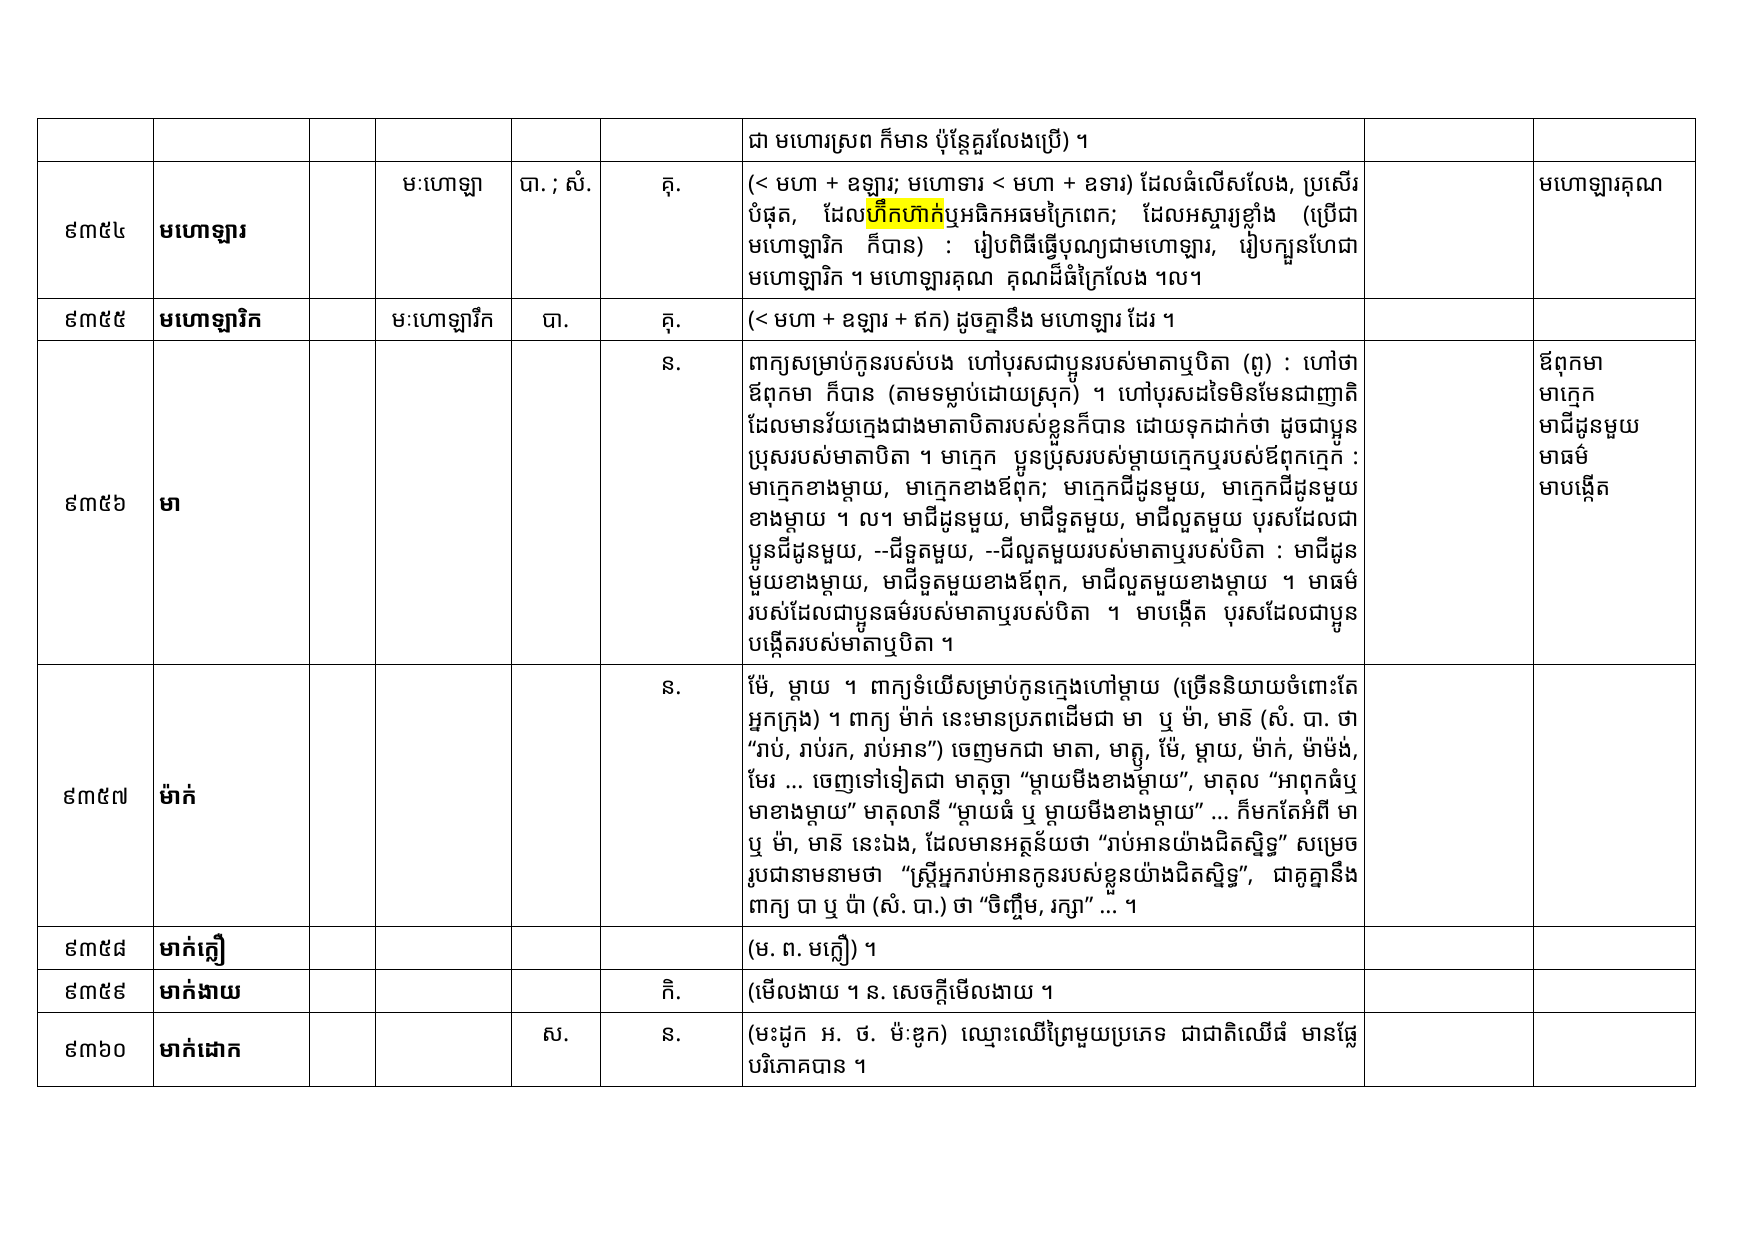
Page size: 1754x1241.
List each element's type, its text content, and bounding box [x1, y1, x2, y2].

table_cell [376, 970, 511, 1012]
table_cell មហោឡារ​គុណ [1534, 162, 1695, 297]
table_cell [154, 119, 309, 161]
table_cell ឪពុក​មា មា​ក្មេក មា​ជីដូន​មួយ មា​ធម៌ មា​បង្កើត [1534, 341, 1695, 664]
table_cell [1534, 665, 1695, 926]
table_cell មាក់ងាយ [154, 970, 309, 1012]
table_cell (ម. ព. មក្លឿ) ។ [743, 927, 1364, 969]
table_cell [376, 119, 511, 161]
table_cell ៩៣៥៩ [38, 970, 153, 1012]
table_cell [310, 927, 375, 969]
table_cell បា. [512, 299, 600, 340]
table_cell មាក់ដោក [154, 1013, 309, 1086]
table_cell (< មហា + ឧឡារ + ឥក) ដូច​គ្នា​នឹង មហោឡារ ដែរ ។ [743, 299, 1364, 340]
table_cell (មើល​ងាយ ។ ន. សេចក្ដី​មើលងាយ ។ [743, 970, 1364, 1012]
table_cell [512, 341, 600, 664]
table_cell [1534, 970, 1695, 1012]
table_cell ន. [601, 1013, 742, 1086]
table_cell [1365, 970, 1533, 1012]
table_cell មាក់ក្លឿ [154, 927, 309, 969]
table_cell ៩៣៦០ [38, 1013, 153, 1086]
table_cell ពាក្យ​សម្រាប់​កូន​របស់​បង ហៅ​បុរស​ជា​ប្អូន​របស់​មាតា​ឬ​បិតា (ពូ) : ហៅ​ថា ឪពុក​មា ក៏​បាន (តាម​ទម្លាប់​ដោយ​ស្រុក) ។ ហៅ​បុរស​ដទៃ​មិនមែន​ជា​ញាតិ​ដែល​មាន​វ័យ​ក្មេង​ជាង​មាតា​បិតា​របស់​ខ្លួន​ក៏​បាន ដោយ​ទុក​ដាក់​ថា ដូច​ជា​ប្អូន​ប្រុស​របស់​មាតា​បិតា ។ មា​ក្មេក ប្អូន​ប្រុស​របស់​ម្ដាយ​ក្មេក​ឬ​របស់​ឪពុក​ក្មេក : មា​ក្មេក​ខាង​ម្ដាយ, មា​ក្មេក​ខាង​ឪពុក; មា​ក្មេក​ជីដូន​មួយ, មា​ក្មេក​ជីដូន​មួយ​ខាង​ម្ដាយ ។ ល។ មា​ជីដូន​មួយ, មា​ជីទួត​មួយ, មា​ជីលួត​មួយ បុរស​ដែល​ជា​ប្អូន​ជីដូន​មួយ, --ជីទួត​មួយ, --ជីលួត​មួយ​របស់​មាតា​ឬ​របស់​បិតា : មា​ជីដូន​មួយ​ខាង​ម្ដាយ, មា​ជីទួត​មួយ​ខាង​ឪពុក, មា​ជីលួត​មួយ​ខាង​ម្ដាយ ។ មា​ធម៌ របស់​ដែល​ជា​ប្អូន​ធម៌​របស់​មាតា​ឬ​របស់​បិតា ។ មា​បង្កើត បុរស​ដែល​ជា​ប្អូន​បង្កើត​របស់​មាតា​ឬ​បិតា ។ [743, 341, 1364, 664]
table_cell ៩៣៥៤ [38, 162, 153, 297]
table_cell ៩៣៥៧ [38, 665, 153, 926]
table_cell (មះដូក អ. ថ. ម៉ៈឌូក) ឈ្មោះ​ឈើ​ព្រៃ​មួយ​ប្រភេទ ជា​ជាតិ​ឈើ​ធំ មាន​ផ្លែ​បរិភោគ​បាន ។ [743, 1013, 1364, 1086]
table_cell មៈហោឡា [376, 162, 511, 297]
table_cell ៩៣៥៥ [38, 299, 153, 340]
table_cell [1534, 927, 1695, 969]
table_cell [1534, 1013, 1695, 1086]
table_cell មា [154, 341, 309, 664]
table_cell [376, 665, 511, 926]
table_cell [601, 119, 742, 161]
table_cell [310, 1013, 375, 1086]
table_cell [1534, 119, 1695, 161]
table_cell ម៉ែ, ម្ដាយ ។ ពាក្យ​ទំយើ​សម្រាប់​កូន​ក្មេង​ហៅ​ម្ដាយ (ច្រើន​និយាយ​ចំពោះ​តែ​អ្នក​ក្រុង) ។ ពាក្យ ម៉ាក់ នេះ​មាន​ប្រភព​ដើម​ជា មា ឬ ម៉ា, មាន៑ (សំ. បា. ថា “រាប់, រាប់​រក, រាប់អាន”) ចេញ​មក​ជា មាតា, មាត្ឫ, ម៉ែ, ម្ដាយ, ម៉ាក់, ម៉ាម៉ង់, មែរ ... ចេញ​ទៅ​ទៀត​ជា មាតុច្ឆា “ម្ដាយ​មីង​ខាង​ម្ដាយ”, មាតុល “អាពុក​ធំ​ឬ​មា​ខាង​ម្ដាយ” មាតុលានី “ម្ដាយ​ធំ ឬ ម្ដាយ​មីង​ខាង​ម្ដាយ” ... ក៏​មក​តែ​អំពី មា ឬ ម៉ា, មាន៑ នេះ​ឯង, ដែល​មាន​អត្ថន័យ​ថា “រាប់អាន​យ៉ាង​ជិតស្និទ្ធ” សម្រេច​រូប​ជា​នាម​នាម​ថា “ស្រ្តី​អ្នក​រាប់អាន​កូន​របស់​ខ្លួន​យ៉ាង​ជិតស្និទ្ធ”, ជា​គូ​គ្នា​នឹង​ពាក្យ បា ឬ ប៉ា (សំ. បា.) ថា “ចិញ្ចឹម, រក្សា” ... ។ [743, 665, 1364, 926]
table_cell គុ. [601, 299, 742, 340]
table_cell [512, 119, 600, 161]
table_cell ន. [601, 665, 742, 926]
table_cell ន. [601, 341, 742, 664]
table_cell ជា មហោរស្រព ក៏​មាន ប៉ុន្តែ​គួរ​លែង​ប្រើ) ។ [743, 119, 1364, 161]
table_cell មហោឡារ [154, 162, 309, 297]
table_cell [512, 665, 600, 926]
table_cell បា. ; សំ. [512, 162, 600, 297]
table_cell ៩៣៥៨ [38, 927, 153, 969]
table_cell (< មហា + ឧឡារ; មហោទារ < មហា + ឧទារ) ដែល​ធំ​លើស​លែង, ប្រសើរ​បំផុត, ដែល​ហ៊‌ឹកហ៊ាក់​ឬ​អធិកអធម​ក្រៃ​ពេក; ដែល​អស្ចារ្យ​ខ្លាំង (ប្រើ​ជា​មហោឡារិក ក៏​បាន) : រៀប​ពិធី​ធ្វើ​បុណ្យ​ជា​មហោឡារ, រៀប​ក្បួន​ហែ​ជា​មហោឡារិក ។ មហោឡារ​គុណ គុណ​ដ៏​ធំ​ក្រៃលែង ។ល។ [743, 162, 1364, 297]
table_cell [310, 341, 375, 664]
table_cell ស. [512, 1013, 600, 1086]
table_cell មហោឡារិក [154, 299, 309, 340]
table_cell [376, 341, 511, 664]
table_cell មៈហោឡារឹក [376, 299, 511, 340]
table_cell [376, 1013, 511, 1086]
table_cell [310, 162, 375, 297]
table_cell [376, 927, 511, 969]
table_cell ម៉ាក់ [154, 665, 309, 926]
table_cell កិ. [601, 970, 742, 1012]
table_cell [1365, 927, 1533, 969]
table_cell គុ. [601, 162, 742, 297]
table_cell [512, 970, 600, 1012]
table_cell [1365, 341, 1533, 664]
table_cell [38, 119, 153, 161]
table_cell [1365, 665, 1533, 926]
table_cell [1365, 162, 1533, 297]
table_cell [310, 299, 375, 340]
table_cell [310, 665, 375, 926]
table_cell [310, 970, 375, 1012]
table_cell [310, 119, 375, 161]
table_cell [512, 927, 600, 969]
table_cell [1365, 299, 1533, 340]
table_cell [1534, 299, 1695, 340]
table_cell [1365, 1013, 1533, 1086]
table_cell [601, 927, 742, 969]
table_cell [1365, 119, 1533, 161]
table_cell ៩៣៥៦ [38, 341, 153, 664]
